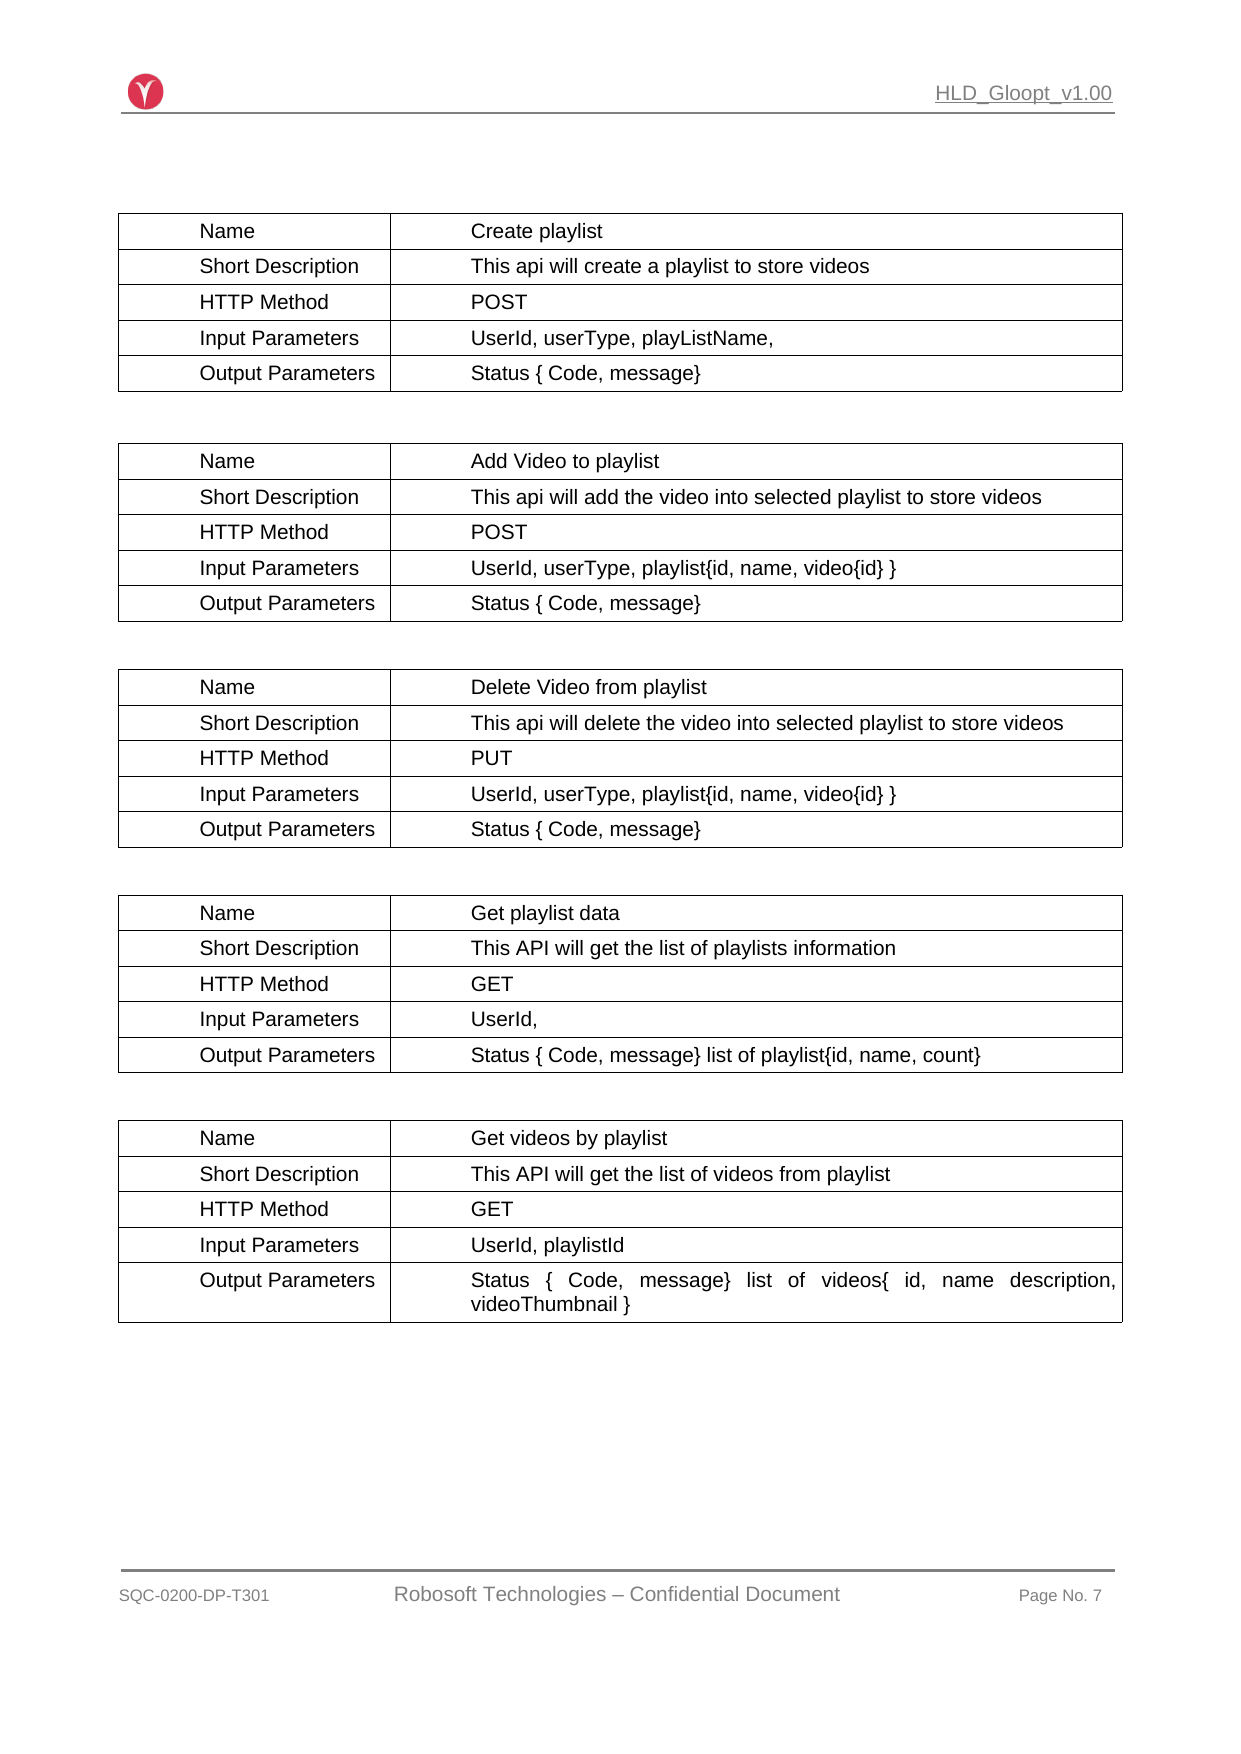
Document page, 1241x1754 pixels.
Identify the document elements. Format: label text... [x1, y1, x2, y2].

table_cell This api will add the video into selected playlist to store videos [391, 480, 1122, 514]
table_cell Status { Code, message} [391, 586, 1122, 621]
table_cell GET [391, 967, 1122, 1001]
table_cell Output Parameters [119, 586, 390, 621]
table_cell Input Parameters [119, 777, 390, 811]
table_cell Status { Code, message} [391, 356, 1122, 391]
table_cell Input Parameters [119, 1228, 390, 1262]
table_cell PUT [391, 741, 1122, 776]
table_cell HTTP Method [119, 285, 390, 319]
table_cell Input Parameters [119, 551, 390, 585]
table_cell POST [391, 515, 1122, 550]
table_cell Output Parameters [119, 1038, 390, 1072]
table_header Get playlist data [391, 896, 1122, 930]
table_cell Short Description [119, 931, 390, 966]
table_cell Short Description [119, 480, 390, 514]
table_cell UserId, userType, playListName, [391, 321, 1122, 355]
table_header Name [119, 444, 390, 479]
table_cell This api will delete the video into selected playlist to store videos [391, 706, 1122, 740]
table_cell HTTP Method [119, 967, 390, 1001]
table_cell This api will create a playlist to store videos [391, 250, 1122, 284]
table_header Delete Video from playlist [391, 670, 1122, 704]
table_header Name [119, 670, 390, 704]
table_cell UserId, playlistId [391, 1228, 1122, 1262]
table_cell Short Description [119, 706, 390, 740]
table_cell Status { Code, message} list of videos{ id, name description, videoThumbnail } [391, 1263, 1122, 1322]
table_cell Output Parameters [119, 812, 390, 847]
table_cell HTTP Method [119, 515, 390, 550]
table_cell Output Parameters [119, 1263, 390, 1322]
table_header Name [119, 1121, 390, 1156]
table_cell Short Description [119, 1157, 390, 1191]
table_header Name [119, 214, 390, 248]
table_cell This API will get the list of videos from playlist [391, 1157, 1122, 1191]
table_cell Short Description [119, 250, 390, 284]
table_cell Status { Code, message} list of playlist{id, name, count} [391, 1038, 1122, 1072]
table_cell Input Parameters [119, 321, 390, 355]
table_cell UserId, userType, playlist{id, name, video{id} } [391, 777, 1122, 811]
table_cell This API will get the list of playlists information [391, 931, 1122, 966]
table_header Name [119, 896, 390, 930]
table_header Add Video to playlist [391, 444, 1122, 479]
picture [127, 73, 164, 110]
table_header Create playlist [391, 214, 1122, 248]
table_cell Status { Code, message} [391, 812, 1122, 847]
table_cell POST [391, 285, 1122, 319]
table_cell HTTP Method [119, 741, 390, 776]
table_cell GET [391, 1192, 1122, 1227]
table_cell HTTP Method [119, 1192, 390, 1227]
table_cell UserId, userType, playlist{id, name, video{id} } [391, 551, 1122, 585]
table_cell UserId, [391, 1002, 1122, 1037]
table_header Get videos by playlist [391, 1121, 1122, 1156]
table_cell Output Parameters [119, 356, 390, 391]
table_cell Input Parameters [119, 1002, 390, 1037]
